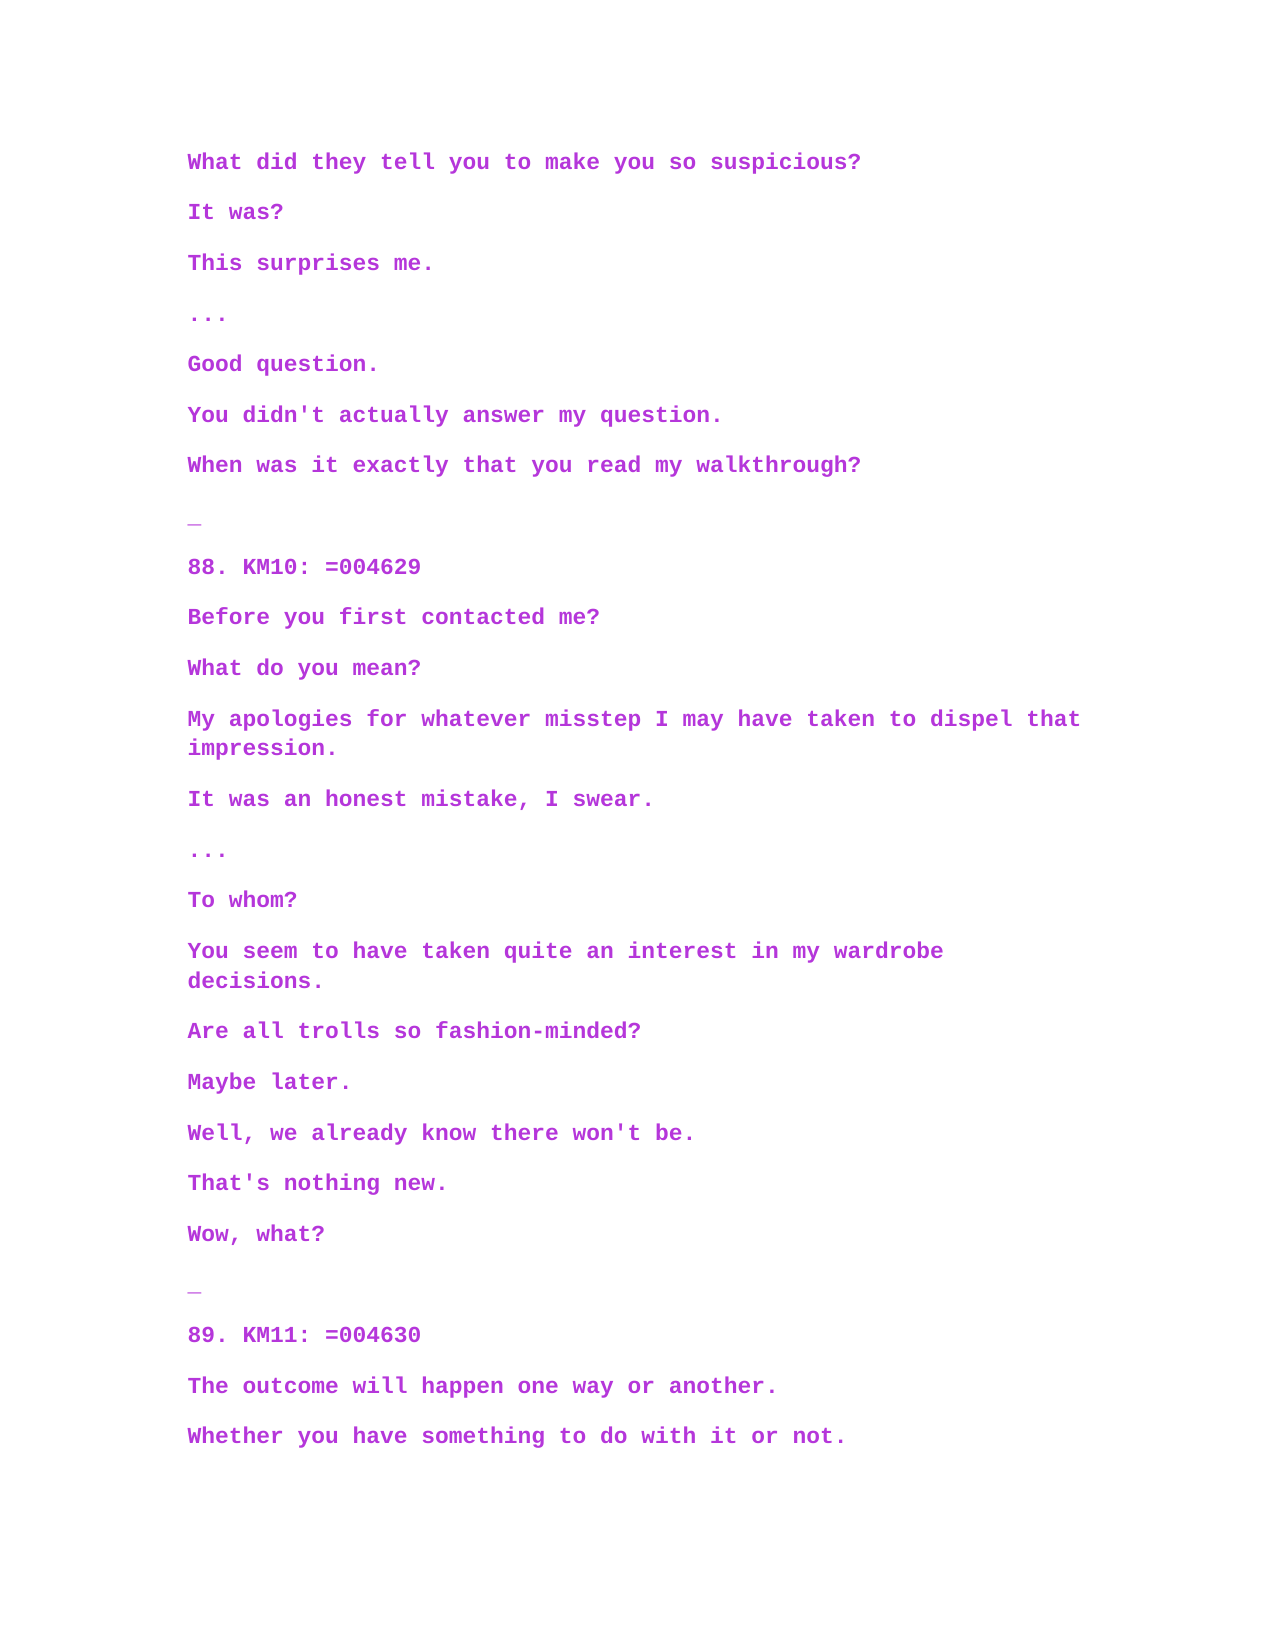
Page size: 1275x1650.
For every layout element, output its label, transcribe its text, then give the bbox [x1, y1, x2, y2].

text Well, we already know there won't be. [187, 1121, 1087, 1147]
text You didn't actually answer my question. [187, 403, 1087, 429]
text That's nothing new. [187, 1171, 1087, 1197]
text 89. KM11: =004630 [187, 1323, 1087, 1349]
text ... [187, 838, 1087, 864]
text ... [187, 302, 1087, 328]
text When was it exactly that you read my walkthrough? [187, 454, 1087, 480]
text Wow, what? [187, 1222, 1087, 1248]
text The outcome will happen one way or another. [187, 1374, 1087, 1400]
text Good question. [187, 352, 1087, 378]
text Before you first contacted me? [187, 606, 1087, 632]
text 88. KM10: =004629 [187, 555, 1087, 581]
text This surprises me. [187, 251, 1087, 277]
text Whether you have something to do with it or not. [187, 1424, 1087, 1451]
text You seem to have taken quite an interest in my wardrobe decisions. [187, 939, 1087, 995]
text What do you mean? [187, 656, 1087, 682]
text _ [187, 504, 1087, 530]
text To whom? [187, 888, 1087, 914]
text Maybe later. [187, 1070, 1087, 1096]
text _ [187, 1273, 1087, 1299]
text It was an honest mistake, I swear. [187, 787, 1087, 813]
text My apologies for whatever misstep I may have taken to dispel that impression. [187, 707, 1087, 763]
text It was? [187, 201, 1087, 227]
text What did they tell you to make you so suspicious? [187, 150, 1087, 176]
text Are all trolls so fashion-minded? [187, 1019, 1087, 1046]
